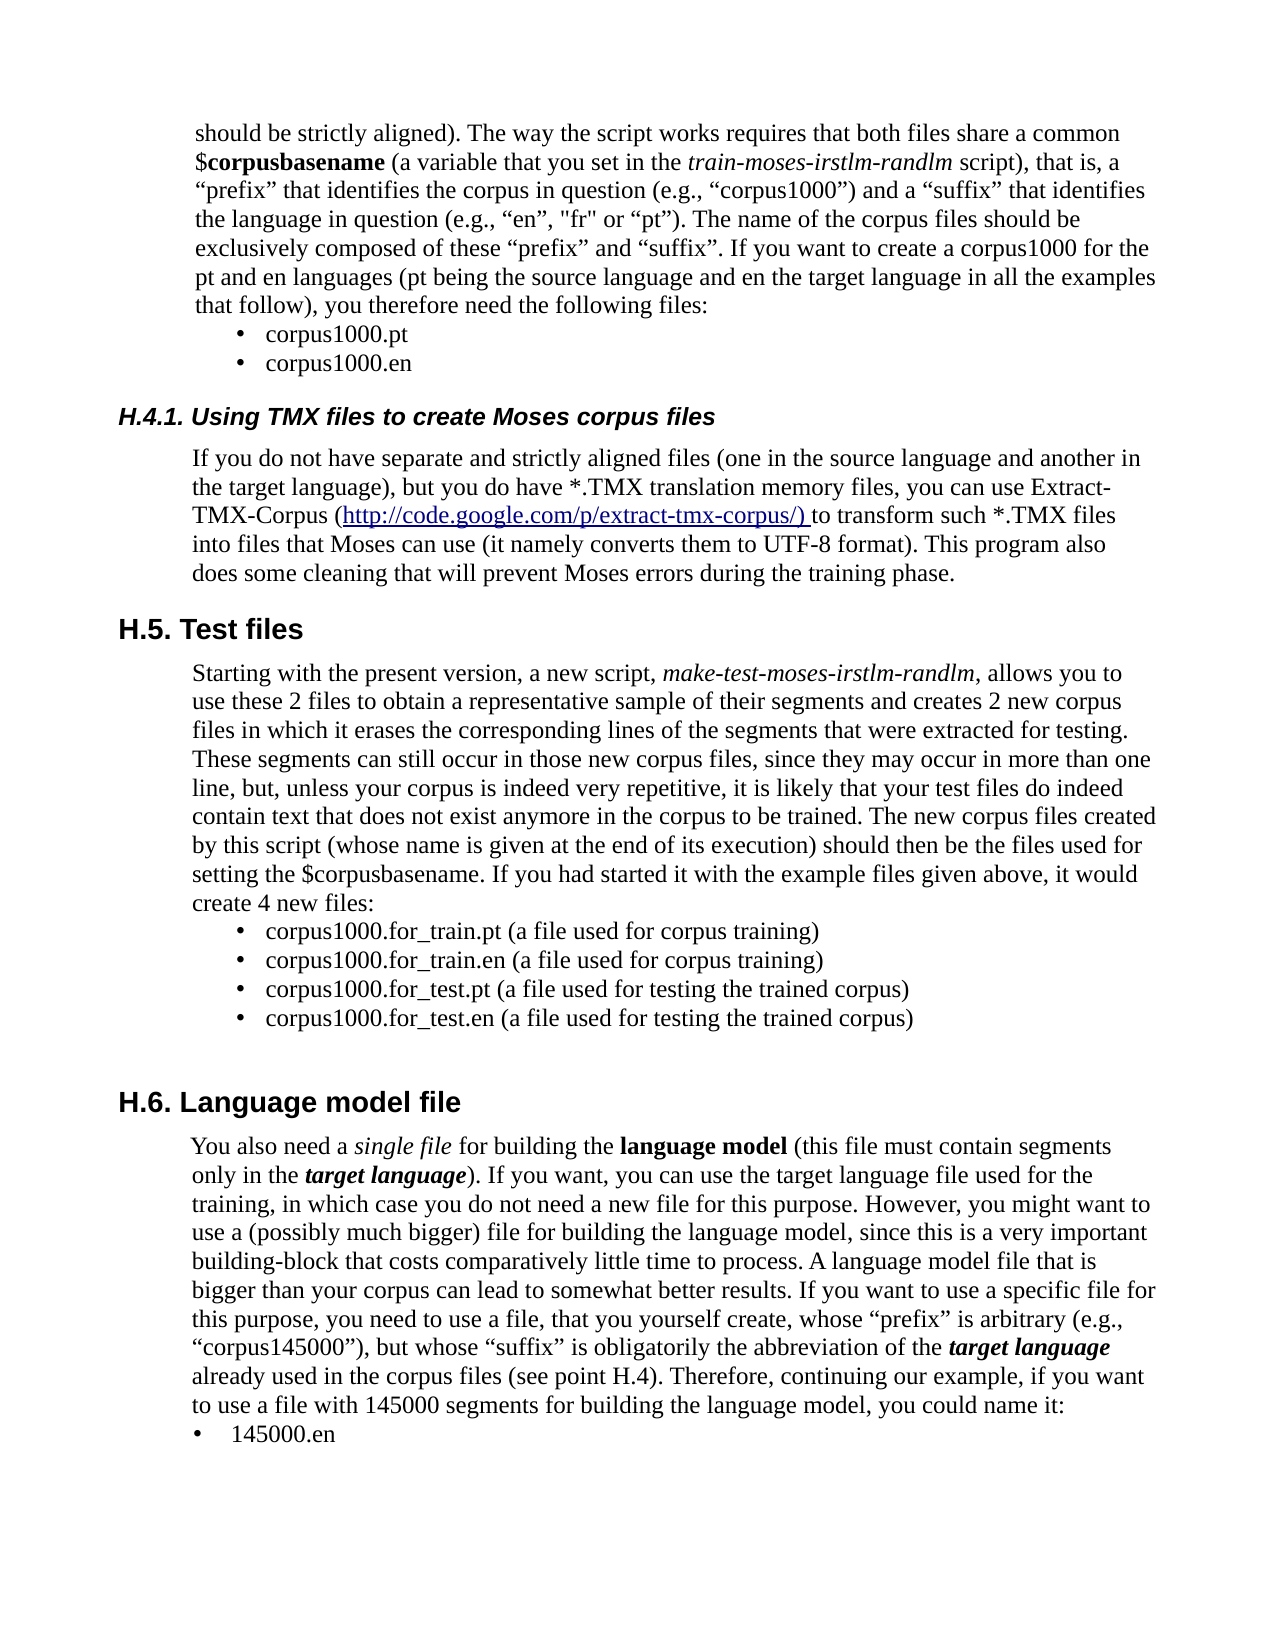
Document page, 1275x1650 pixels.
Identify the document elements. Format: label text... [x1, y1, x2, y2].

list corpus1000.for_train.pt (a file used for corpus training) [236, 916, 1157, 945]
text should be strictly aligned). The way the script works requires that both files share a common $corpusbasename (a variable that you set in the train-moses-irstlm-randlm script), that is, a “prefix” that identifies the corpus in question (e.g., “corpus1000”) and a “suffix” that identifies the language in question (e.g., “en”, "fr" or “pt”). The name of the corpus files should be exclusively composed of these “prefix” and “suffix”. If you want to create a corpus1000 for the pt and en languages (pt being the source language and en the target language in all the examples that follow), you therefore need the following files: [195, 118, 1157, 319]
subtitle H.4.1. Using TMX files to create Moses corpus files [118, 402, 1157, 430]
list corpus1000.for_train.en (a file used for corpus training) [236, 945, 1157, 974]
list corpus1000.for_test.en (a file used for testing the trained corpus) [236, 1003, 1157, 1031]
list If you do not have separate and strictly aligned files (one in the source language and another in the target language), but you do have *.TMX translation memory files, you can use Extract-TMX-Corpus (http://code.google.com/p/extract-tmx-corpus/) to transform such *.TMX files into files that Moses can use (it namely converts them to UTF-8 format). This program also does some cleaning that will prevent Moses errors during the training phase. [162, 443, 1157, 587]
list 145000.en [193, 1419, 1157, 1447]
text You also need a single file for building the language model (this file must contain segments only in the target language). If you want, you can use the target language file used for the training, in which case you do not need a new file for this purpose. However, you might want to use a (possibly much bigger) file for building the language model, since this is a very important building-block that costs comparatively little time to process. A language model file that is bigger than your corpus can lead to somewhat better results. If you want to use a specific file for this purpose, you need to use a file, that you yourself create, whose “prefix” is arbitrary (e.g., “corpus145000”), but whose “suffix” is obligatorily the abbreviation of the target language already used in the corpus files (see point H.4). Therefore, continuing our example, if you want to use a file with 145000 segments for building the language model, you could name it: [190, 1131, 1157, 1419]
subtitle H.6. Language model file [118, 1085, 1157, 1119]
list corpus1000.pt [236, 319, 1157, 348]
subtitle H.5. Test files [118, 612, 1157, 645]
list corpus1000.for_test.pt (a file used for testing the trained corpus) [236, 974, 1157, 1003]
list corpus1000.en [236, 348, 1157, 377]
list Starting with the present version, a new script, make-test-moses-irstlm-randlm, allows you to use these 2 files to obtain a representative sample of their segments and creates 2 new corpus files in which it erases the corresponding lines of the segments that were extracted for testing. These segments can still occur in those new corpus files, since they may occur in more than one line, but, unless your corpus is indeed very repetitive, it is likely that your test files do indeed contain text that does not exist anymore in the corpus to be trained. The new corpus files created by this script (whose name is given at the end of its execution) should then be the files used for setting the $corpusbasename. If you had started it with the example files given above, it would create 4 new files: [162, 658, 1157, 916]
